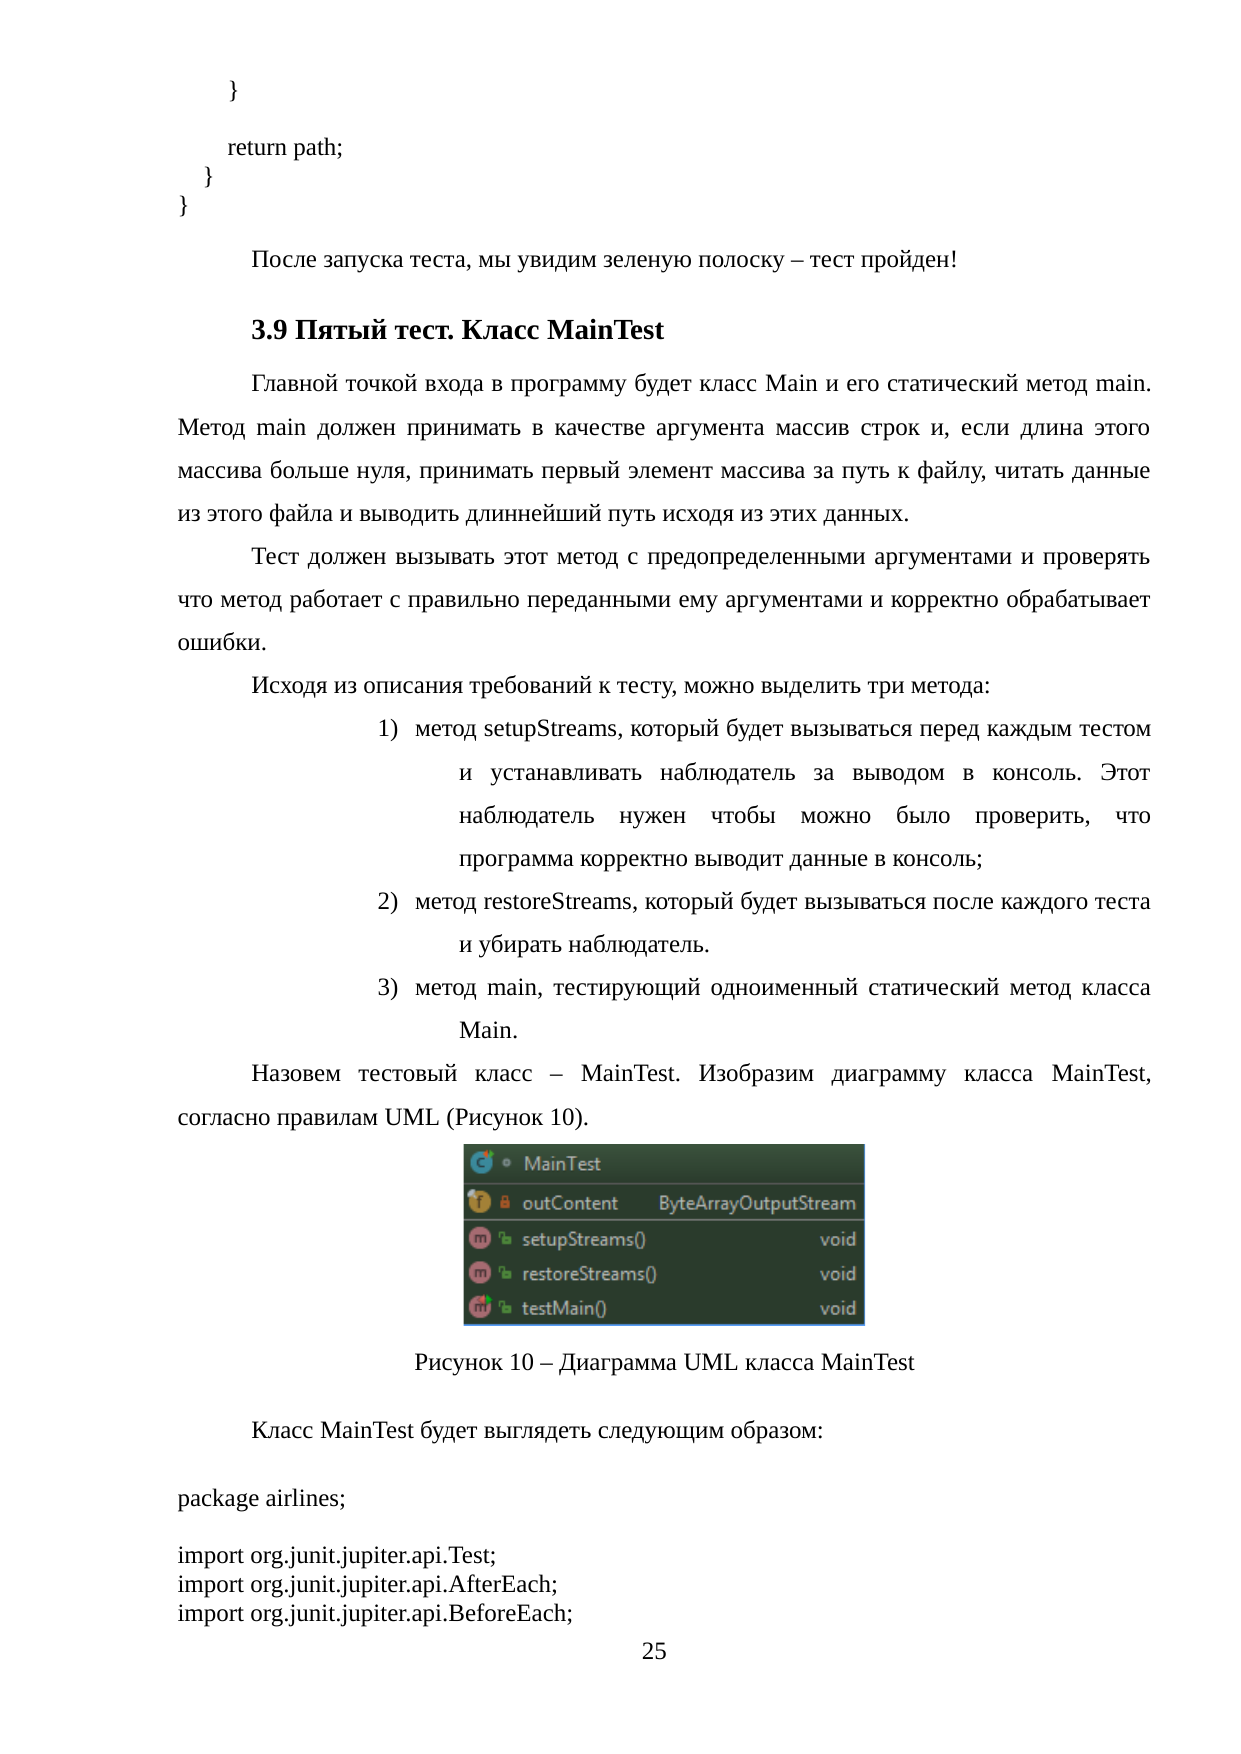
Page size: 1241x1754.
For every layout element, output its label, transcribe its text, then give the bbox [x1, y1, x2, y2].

list метод main, тестирующий одноименный статический метод класса Main. [377, 972, 1152, 1044]
text Исходя из описания требований к тесту, можно выделить три метода: [177, 670, 1152, 699]
list метод restoreStreams, который будет вызываться после каждого теста и убирать наблюдатель. [377, 886, 1152, 958]
text } return path; } } [177, 75, 1152, 219]
text Класс MainTest будет выглядеть следующим образом: [177, 1415, 1152, 1443]
text Рисунок 10 – Диаграмма UML класса MainTest [177, 1347, 1152, 1375]
text Тест должен вызывать этот метод с предопределенными аргументами и проверять что метод работает с правильно переданными ему аргументами и корректно обрабатывает ошибки. [177, 541, 1152, 656]
text Главной точкой входа в программу будет класс Main и его статический метод main. Метод main должен принимать в качестве аргумента массив строк и, если длина этого массива больше нуля, принимать первый элемент массива за путь к файлу, читать данные из этого файла и выводить длиннейший путь исходя из этих данных. [177, 368, 1152, 527]
text package airlines; import org.junit.jupiter.api.Test; import org.junit.jupiter.api.AfterEach; import org.junit.jupiter.api.BeforeEach; [177, 1483, 1152, 1627]
text Назовем тестовый класс – MainTest. Изобразим диаграмму класса MainTest, согласно правилам UML (Рисунок 10). [177, 1058, 1152, 1130]
list метод setupStreams, который будет вызываться перед каждым тестом и устанавливать наблюдатель за выводом в консоль. Этот наблюдатель нужен чтобы можно было проверить, что программа корректно выводит данные в консоль; [377, 713, 1152, 872]
subtitle 3.9 Пятый тест. Класс MainTest [177, 312, 1152, 345]
text После запуска теста, мы увидим зеленую полоску – тест пройден! [177, 244, 1152, 272]
